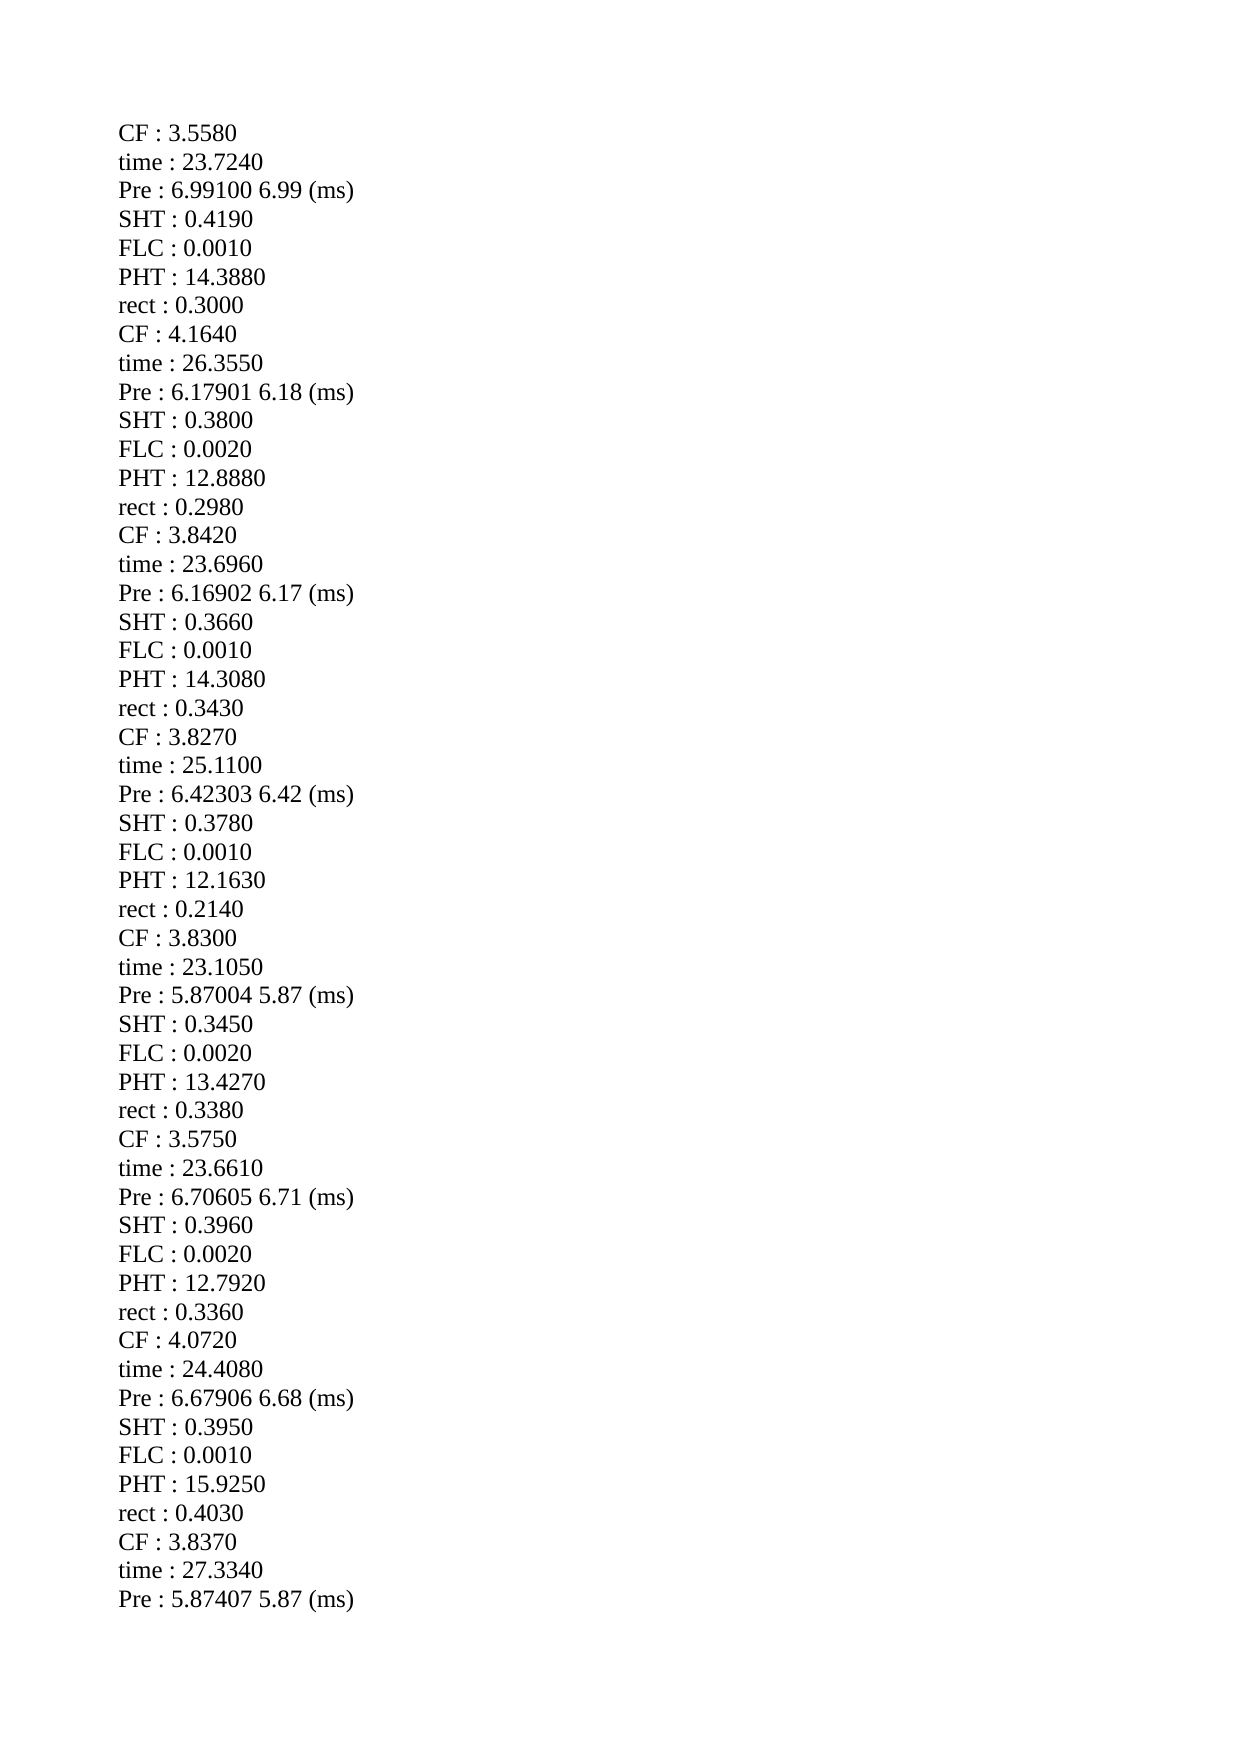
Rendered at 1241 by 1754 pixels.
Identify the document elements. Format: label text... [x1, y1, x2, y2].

text FLC : 0.0010 [118, 233, 1122, 262]
text SHT : 0.4190 [118, 204, 1122, 233]
text Pre : 6.67906 6.68 (ms) [118, 1383, 1122, 1412]
text SHT : 0.3450 [118, 1009, 1122, 1038]
text Pre : 5.87004 5.87 (ms) [118, 981, 1122, 1009]
text Pre : 6.70605 6.71 (ms) [118, 1182, 1122, 1211]
text SHT : 0.3960 [118, 1211, 1122, 1239]
text FLC : 0.0020 [118, 1038, 1122, 1067]
text PHT : 14.3880 [118, 262, 1122, 291]
text Pre : 6.16902 6.17 (ms) [118, 578, 1122, 607]
text time : 27.3340 [118, 1556, 1122, 1584]
text rect : 0.2140 [118, 894, 1122, 923]
text PHT : 12.7920 [118, 1268, 1122, 1297]
text FLC : 0.0020 [118, 434, 1122, 463]
text time : 23.7240 [118, 147, 1122, 176]
text Pre : 6.99100 6.99 (ms) [118, 176, 1122, 204]
text rect : 0.3430 [118, 693, 1122, 722]
text Pre : 6.17901 6.18 (ms) [118, 377, 1122, 406]
text CF : 3.5580 [118, 118, 1122, 147]
text rect : 0.2980 [118, 492, 1122, 521]
text FLC : 0.0010 [118, 636, 1122, 664]
text SHT : 0.3950 [118, 1412, 1122, 1441]
text SHT : 0.3780 [118, 808, 1122, 837]
text time : 23.6960 [118, 549, 1122, 578]
text time : 26.3550 [118, 348, 1122, 377]
text time : 23.1050 [118, 952, 1122, 981]
text rect : 0.3360 [118, 1297, 1122, 1326]
text FLC : 0.0010 [118, 837, 1122, 866]
text PHT : 12.1630 [118, 866, 1122, 894]
text Pre : 5.87407 5.87 (ms) [118, 1584, 1122, 1613]
text PHT : 12.8880 [118, 463, 1122, 492]
text PHT : 15.9250 [118, 1469, 1122, 1498]
text CF : 3.8300 [118, 923, 1122, 952]
text rect : 0.3380 [118, 1096, 1122, 1124]
text CF : 4.1640 [118, 319, 1122, 348]
text rect : 0.4030 [118, 1498, 1122, 1527]
text CF : 3.8370 [118, 1527, 1122, 1556]
text time : 24.4080 [118, 1354, 1122, 1383]
text CF : 3.8420 [118, 521, 1122, 549]
text rect : 0.3000 [118, 291, 1122, 319]
text SHT : 0.3800 [118, 406, 1122, 434]
text PHT : 13.4270 [118, 1067, 1122, 1096]
text FLC : 0.0020 [118, 1239, 1122, 1268]
text time : 23.6610 [118, 1153, 1122, 1182]
text FLC : 0.0010 [118, 1441, 1122, 1469]
text CF : 4.0720 [118, 1326, 1122, 1354]
text CF : 3.8270 [118, 722, 1122, 751]
text CF : 3.5750 [118, 1124, 1122, 1153]
text Pre : 6.42303 6.42 (ms) [118, 779, 1122, 808]
text SHT : 0.3660 [118, 607, 1122, 636]
text PHT : 14.3080 [118, 664, 1122, 693]
text time : 25.1100 [118, 751, 1122, 779]
